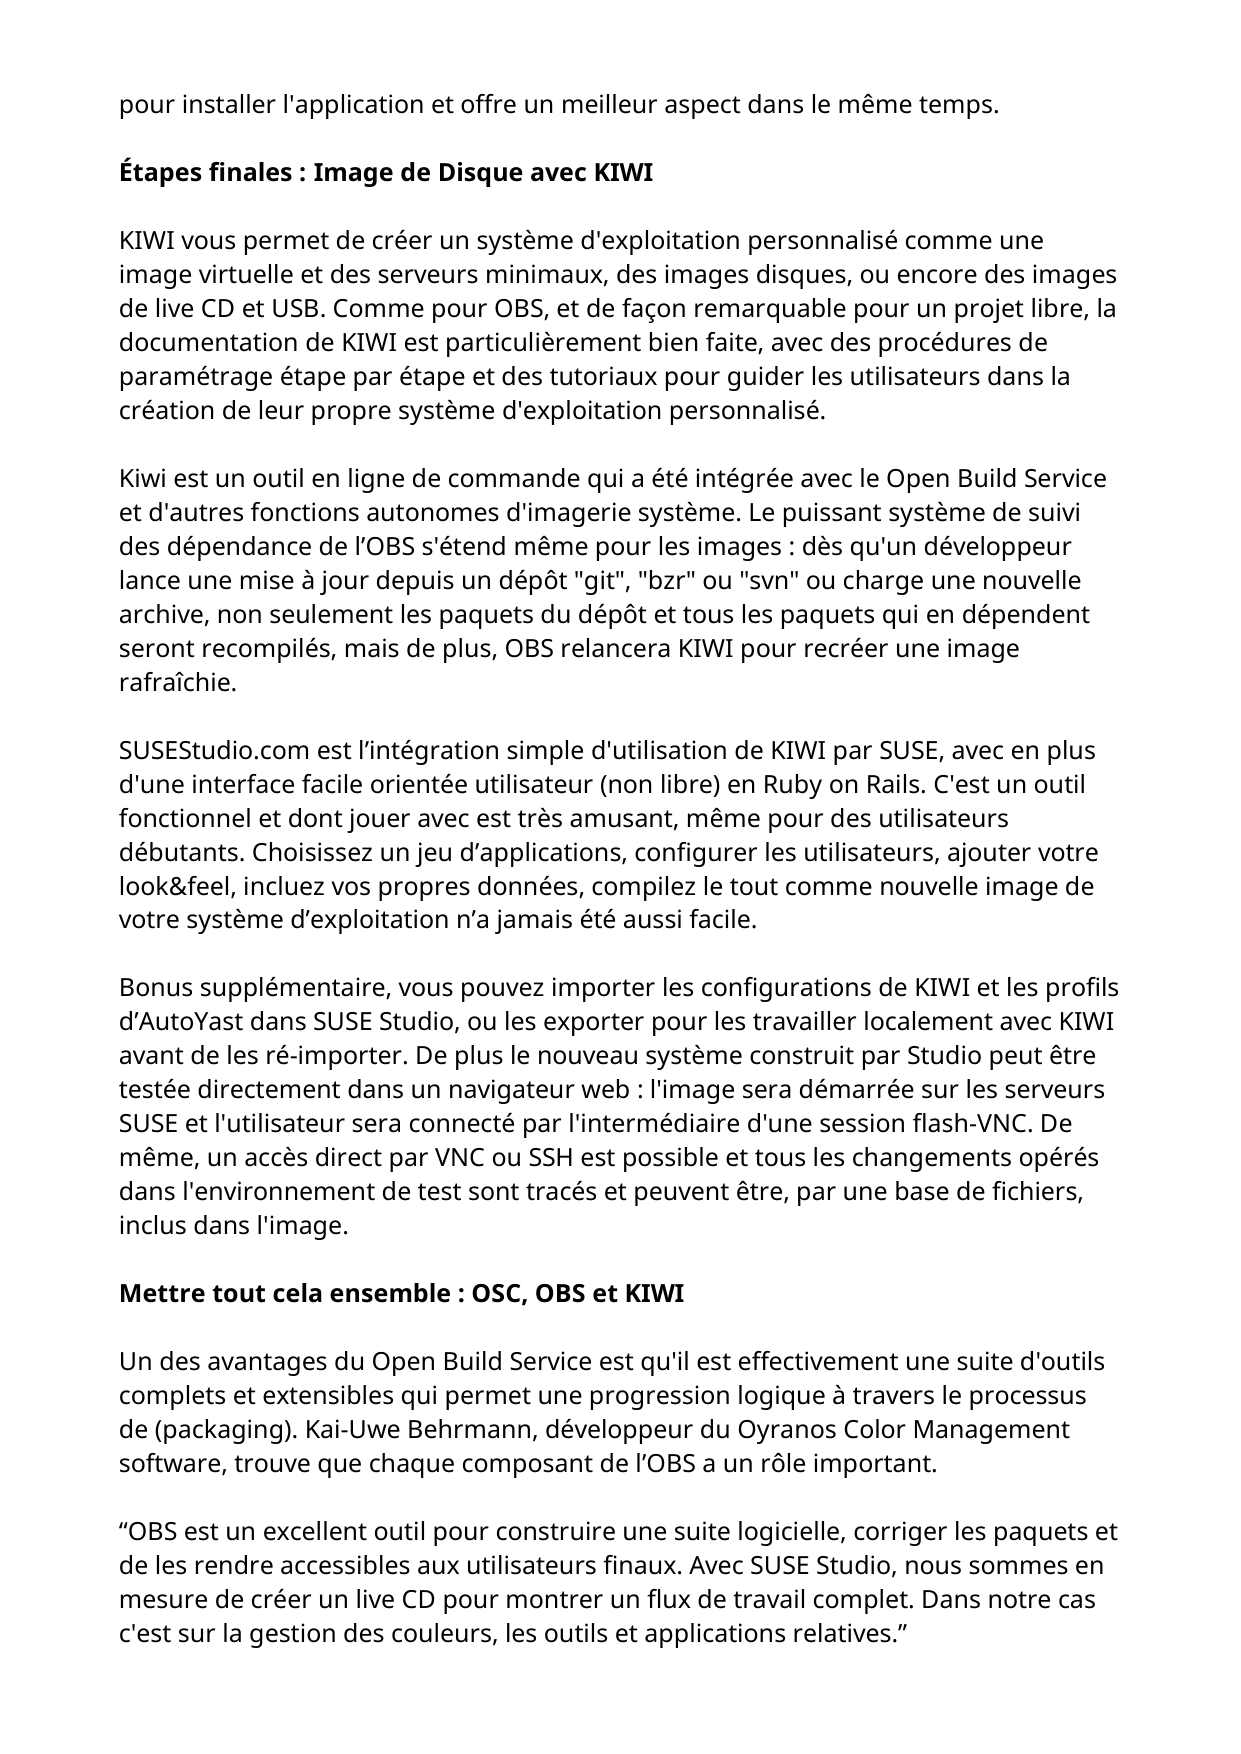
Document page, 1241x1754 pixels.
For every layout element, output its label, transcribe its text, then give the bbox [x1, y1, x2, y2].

text pour installer l'application et offre un meilleur aspect dans le même temps. Étapes finales : Image de Disque avec KIWI KIWI vous permet de créer un système d'exploitation personnalisé comme une image virtuelle et des serveurs minimaux, des images disques, ou encore des images de live CD et USB. Comme pour OBS, et de façon remarquable pour un projet libre, la documentation de KIWI est particulièrement bien faite, avec des procédures de paramétrage étape par étape et des tutoriaux pour guider les utilisateurs dans la création de leur propre système d'exploitation personnalisé. Kiwi est un outil en ligne de commande qui a été intégrée avec le Open Build Service et d'autres fonctions autonomes d'imagerie système. Le puissant système de suivi des dépendance de l’OBS s'étend même pour les images : dès qu'un développeur lance une mise à jour depuis un dépôt "git", "bzr" ou "svn" ou charge une nouvelle archive, non seulement les paquets du dépôt et tous les paquets qui en dépendent seront recompilés, mais de plus, OBS relancera KIWI pour recréer une image rafraîchie. SUSEStudio.com est l’intégration simple d'utilisation de KIWI par SUSE, avec en plus d'une interface facile orientée utilisateur (non libre) en Ruby on Rails. C'est un outil fonctionnel et dont jouer avec est très amusant, même pour des utilisateurs débutants. Choisissez un jeu d’applications, configurer les utilisateurs, ajouter votre look&feel, incluez vos propres données, compilez le tout comme nouvelle image de votre système d’exploitation n’a jamais été aussi facile. Bonus supplémentaire, vous pouvez importer les configurations de KIWI et les profils d’AutoYast dans SUSE Studio, ou les exporter pour les travailler localement avec KIWI avant de les ré-importer. De plus le nouveau système construit par Studio peut être testée directement dans un navigateur web : l'image sera démarrée sur les serveurs SUSE et l'utilisateur sera connecté par l'intermédiaire d'une session flash-VNC. De même, un accès direct par VNC ou SSH est possible et tous les changements opérés dans l'environnement de test sont tracés et peuvent être, par une base de fichiers, inclus dans l'image. Mettre tout cela ensemble : OSC, OBS et KIWI Un des avantages du Open Build Service est qu'il est effectivement une suite d'outils complets et extensibles qui permet une progression logique à travers le processus de (packaging). Kai-Uwe Behrmann, développeur du Oyranos Color Management software, trouve que chaque composant de l’OBS a un rôle important. “OBS est un excellent outil pour construire une suite logicielle, corriger les paquets et de les rendre accessibles aux utilisateurs finaux. Avec SUSE Studio, nous sommes en mesure de créer un live CD pour montrer un flux de travail complet. Dans notre cas c'est sur la gestion des couleurs, les outils et applications relatives.” [119, 87, 1121, 1649]
